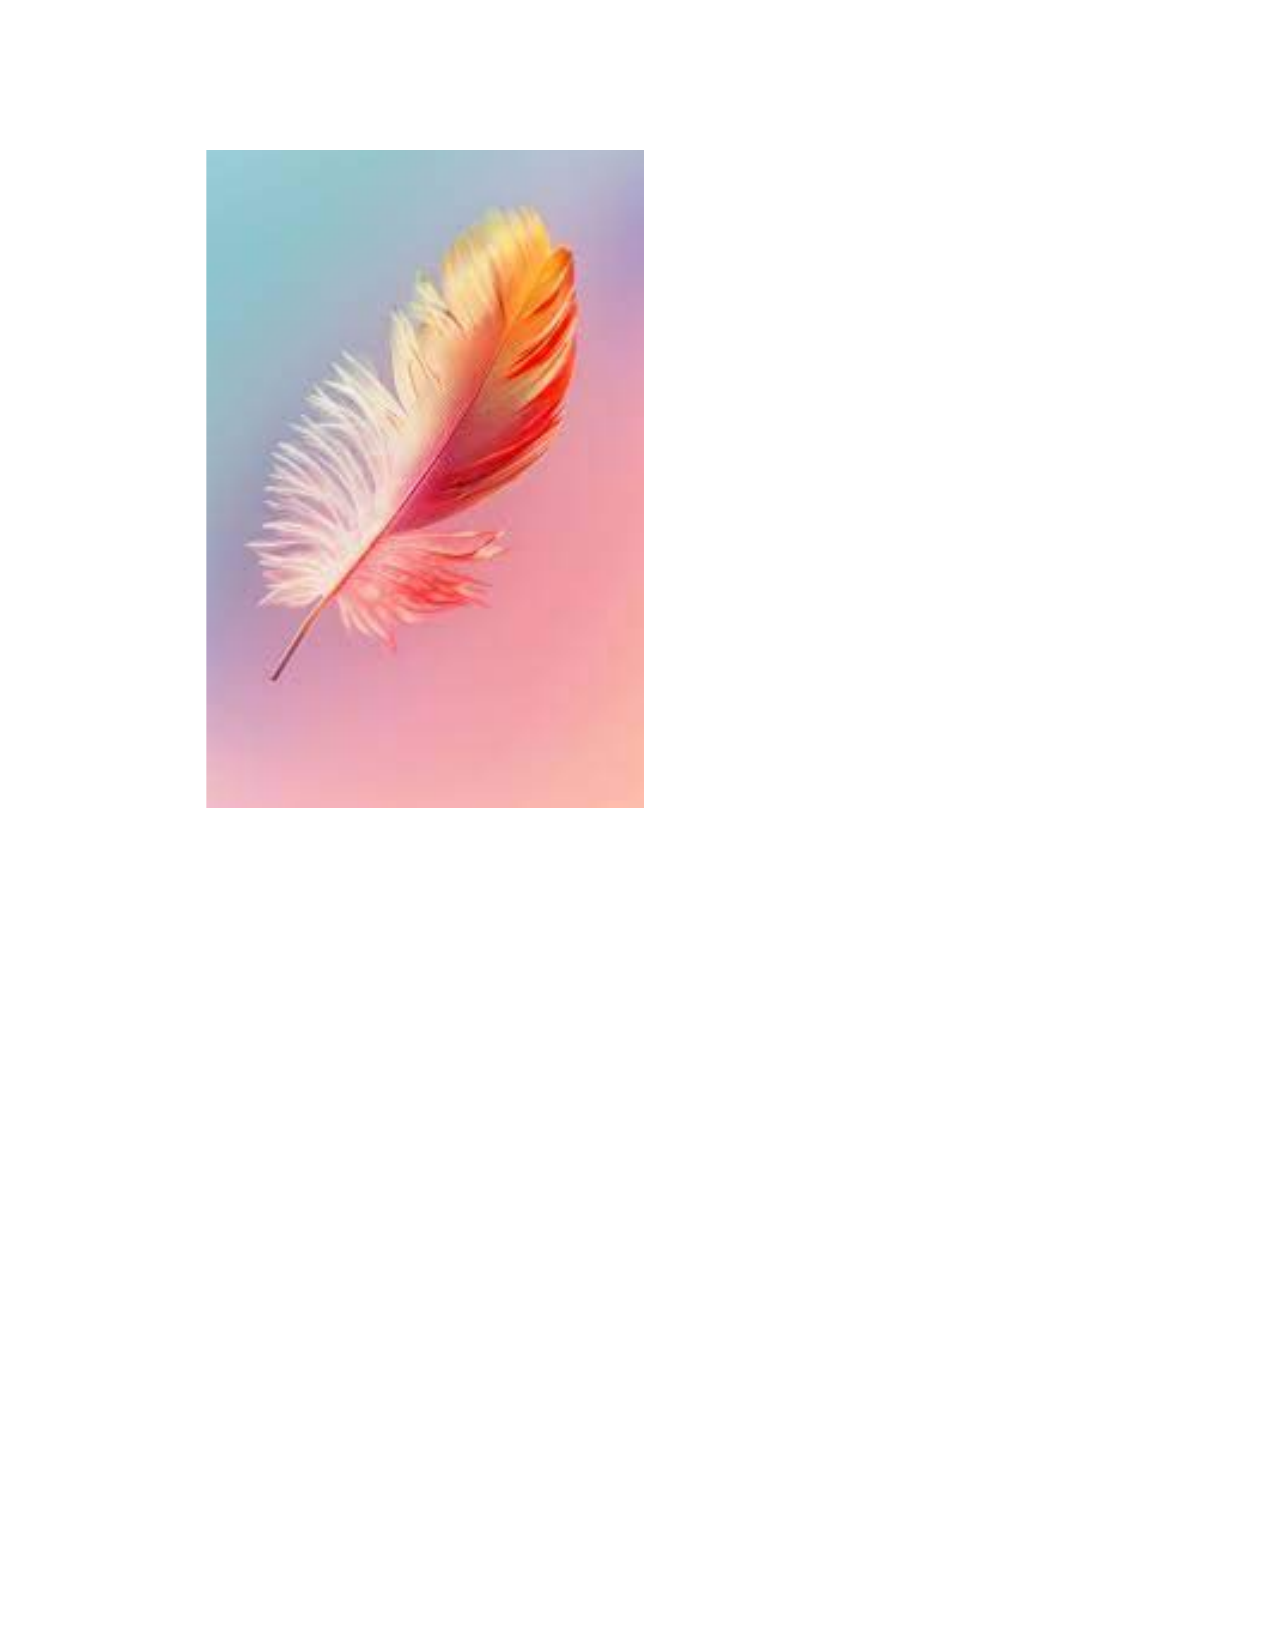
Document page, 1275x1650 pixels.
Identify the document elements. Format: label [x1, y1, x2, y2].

picture [206, 150, 644, 808]
